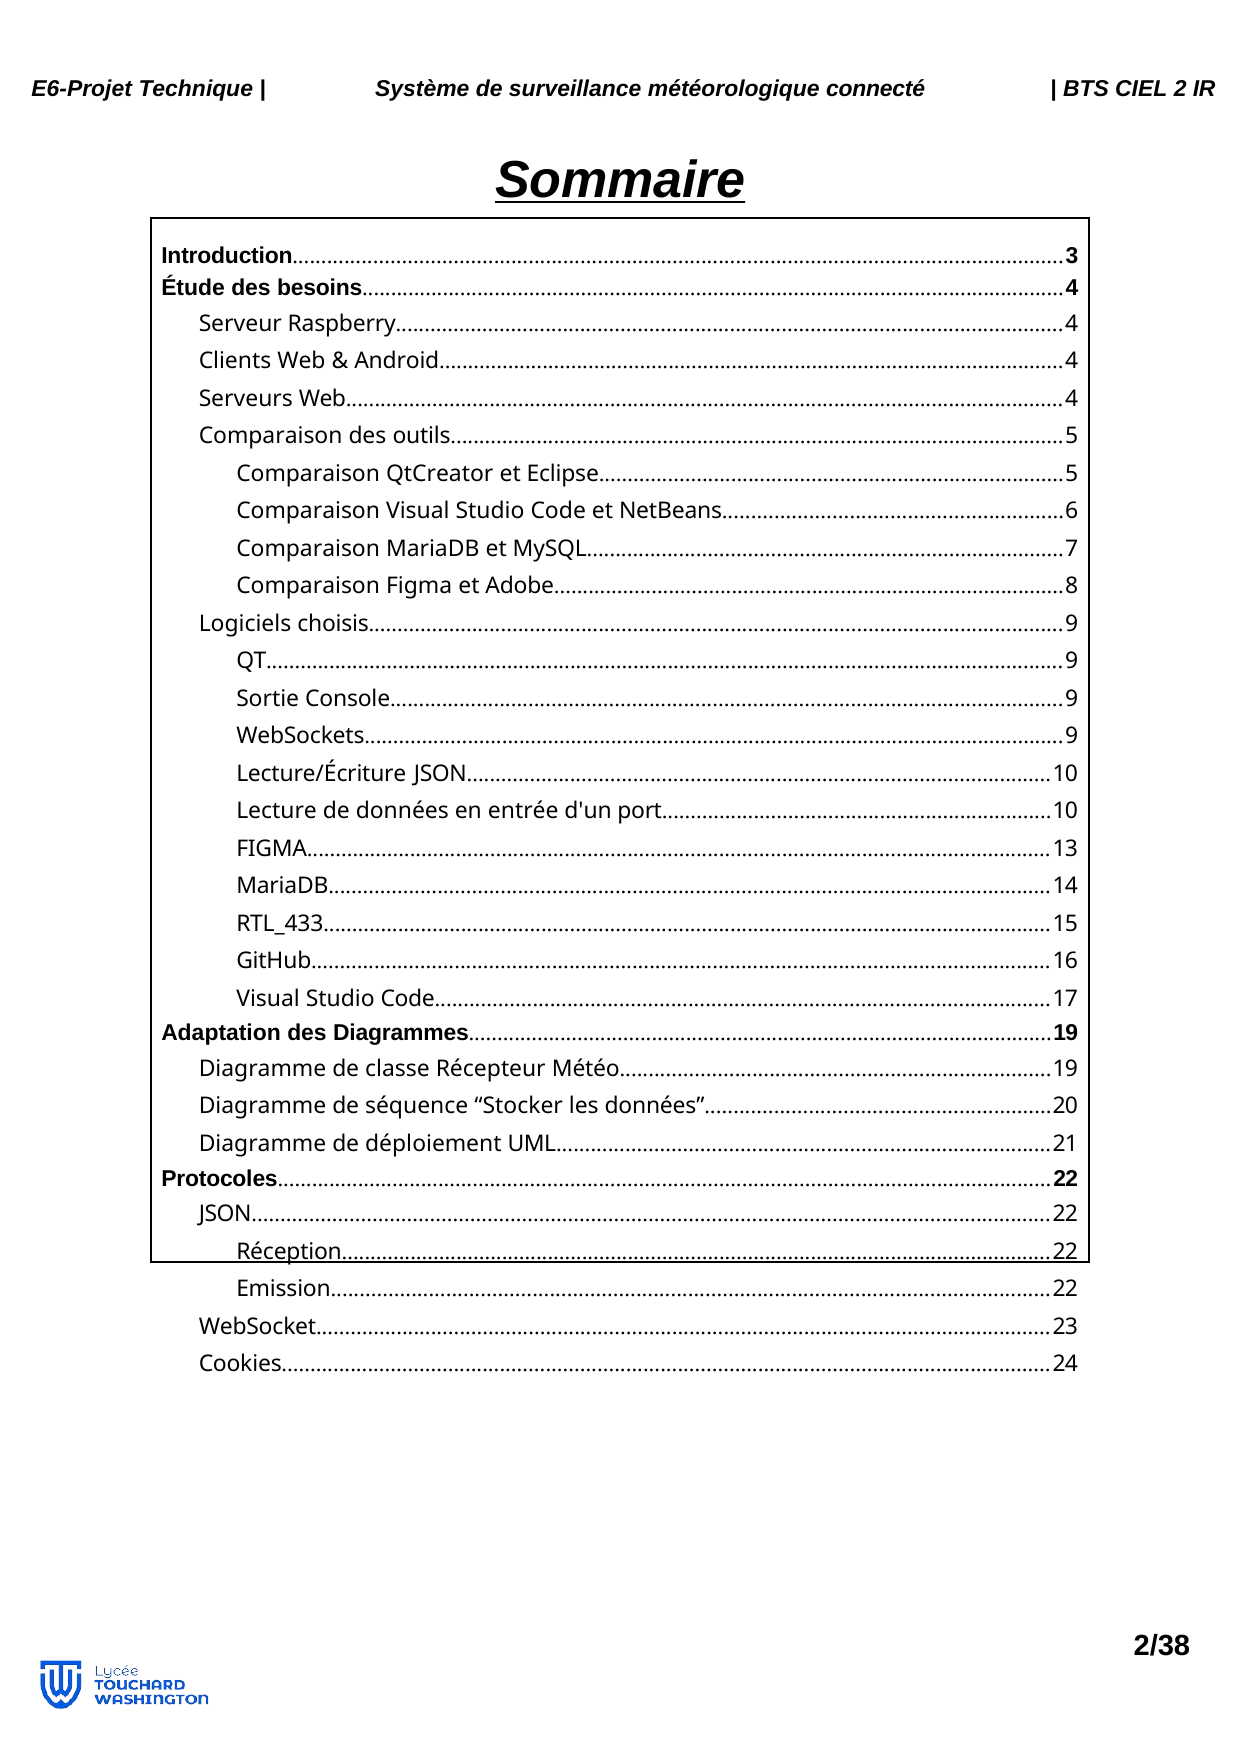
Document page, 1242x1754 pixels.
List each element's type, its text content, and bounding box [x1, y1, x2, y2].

text Logiciels choisis 9 [198, 607, 1242, 638]
text Sortie Console 9 [236, 682, 1242, 713]
text QT 9 [236, 644, 1242, 676]
text Serveur Raspberry 4 [198, 307, 1242, 338]
picture [0, 1622, 249, 1747]
text Réception 22 [236, 1234, 1242, 1266]
text Adaptation des Diagrammes 19 [161, 1019, 1242, 1046]
text Serveurs Web 4 [198, 382, 1242, 413]
text RTL_433 15 [236, 907, 1242, 938]
text Étude des besoins 4 [161, 274, 1242, 301]
text Comparaison QtCreator et Eclipse 5 [236, 457, 1242, 488]
text MariaDB 14 [236, 869, 1242, 901]
text Cookies 24 [198, 1347, 1242, 1378]
text Diagramme de classe Récepteur Météo 19 [198, 1052, 1242, 1083]
text Emission 22 [236, 1272, 1242, 1303]
text Protocoles 22 [161, 1164, 1242, 1191]
text Comparaison MariaDB et MySQL 7 [236, 532, 1242, 563]
text Lecture de données en entrée d'un port 10 [236, 794, 1242, 826]
text JSON 22 [198, 1197, 1242, 1228]
text Clients Web & Android 4 [198, 344, 1242, 376]
text Diagramme de séquence “Stocker les données” 20 [198, 1089, 1242, 1121]
text Comparaison des outils 5 [198, 419, 1242, 451]
text Lecture/Écriture JSON 10 [236, 757, 1242, 788]
text WebSocket 23 [198, 1309, 1242, 1341]
text Diagramme de déploiement UML 21 [198, 1127, 1242, 1158]
text GitHub 16 [236, 944, 1242, 976]
text Sommaire [0, 149, 1240, 208]
text Comparaison Visual Studio Code et NetBeans 6 [236, 494, 1242, 526]
text FIGMA 13 [236, 832, 1242, 863]
text Introduction 3 [161, 242, 1242, 268]
text Visual Studio Code 17 [236, 982, 1242, 1013]
text WebSockets 9 [236, 719, 1242, 751]
text Comparaison Figma et Adobe 8 [236, 569, 1242, 601]
